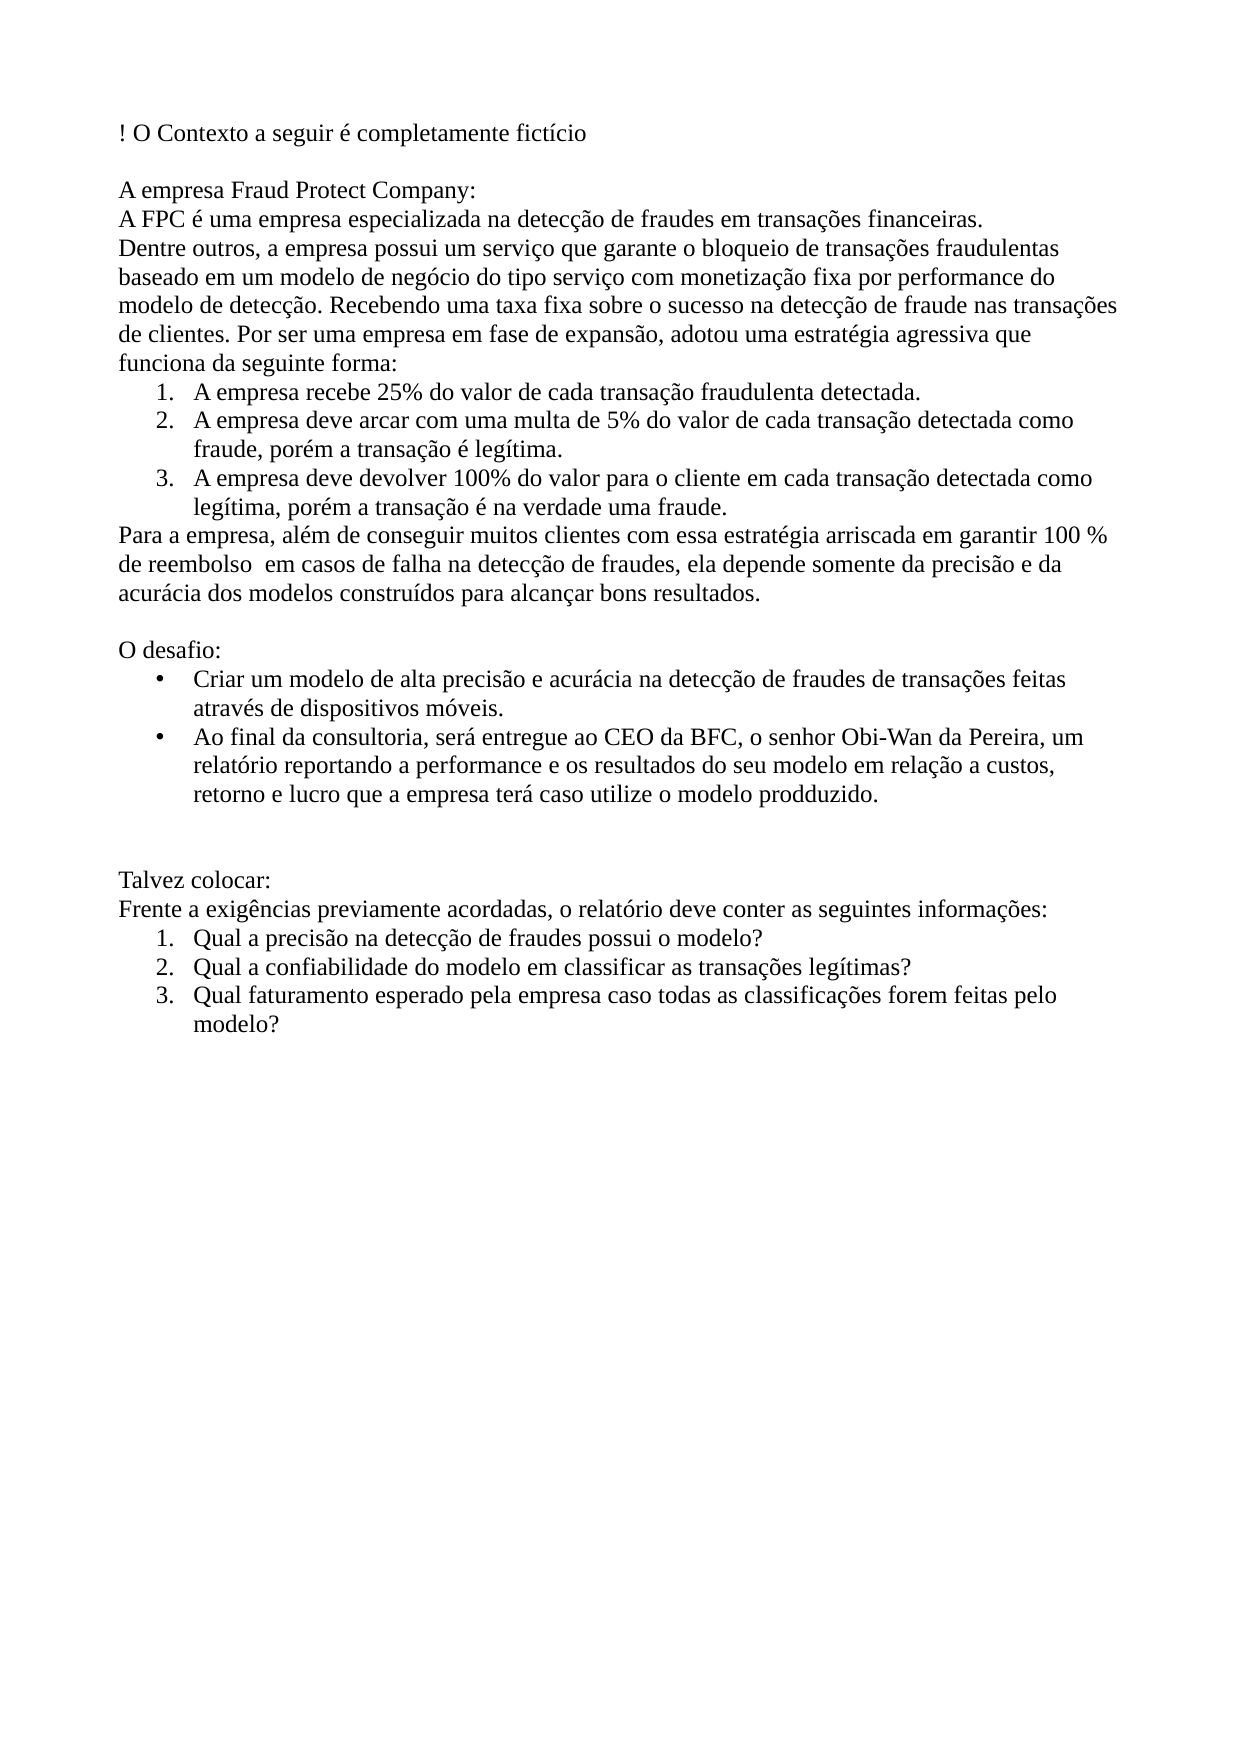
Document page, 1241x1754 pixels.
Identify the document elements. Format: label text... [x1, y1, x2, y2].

list A empresa recebe 25% do valor de cada transação fraudulenta detectada. [156, 377, 1122, 406]
list A empresa deve arcar com uma multa de 5% do valor de cada transação detectada como fraude, porém a transação é legítima. [156, 406, 1122, 463]
text A FPC é uma empresa especializada na detecção de fraudes em transações financeiras. [118, 204, 1122, 233]
text Dentre outros, a empresa possui um serviço que garante o bloqueio de transações fraudulentas baseado em um modelo de negócio do tipo serviço com monetização fixa por performance do modelo de detecção. Recebendo uma taxa fixa sobre o sucesso na detecção de fraude nas transações de clientes. Por ser uma empresa em fase de expansão, adotou uma estratégia agressiva que funciona da seguinte forma: [118, 233, 1122, 377]
text Frente a exigências previamente acordadas, o relatório deve conter as seguintes informações: [118, 894, 1122, 923]
text ! O Contexto a seguir é completamente fictício [118, 118, 1122, 147]
list Qual a precisão na detecção de fraudes possui o modelo? [156, 923, 1122, 952]
text Para a empresa, além de conseguir muitos clientes com essa estratégia arriscada em garantir 100 % de reembolso em casos de falha na detecção de fraudes, ela depende somente da precisão e da acurácia dos modelos construídos para alcançar bons resultados. [118, 521, 1122, 607]
list Qual a confiabilidade do modelo em classificar as transações legítimas? [156, 952, 1122, 981]
text O desafio: [118, 636, 1122, 664]
text Talvez colocar: [118, 866, 1122, 894]
text A empresa Fraud Protect Company: [118, 176, 1122, 204]
list Qual faturamento esperado pela empresa caso todas as classificações forem feitas pelo modelo? [156, 981, 1122, 1038]
list Criar um modelo de alta precisão e acurácia na detecção de fraudes de transações feitas através de dispositivos móveis. [156, 664, 1122, 722]
list Ao final da consultoria, será entregue ao CEO da BFC, o senhor Obi-Wan da Pereira, um relatório reportando a performance e os resultados do seu modelo em relação a custos, retorno e lucro que a empresa terá caso utilize o modelo prodduzido. [156, 722, 1122, 808]
list A empresa deve devolver 100% do valor para o cliente em cada transação detectada como legítima, porém a transação é na verdade uma fraude. [156, 463, 1122, 521]
